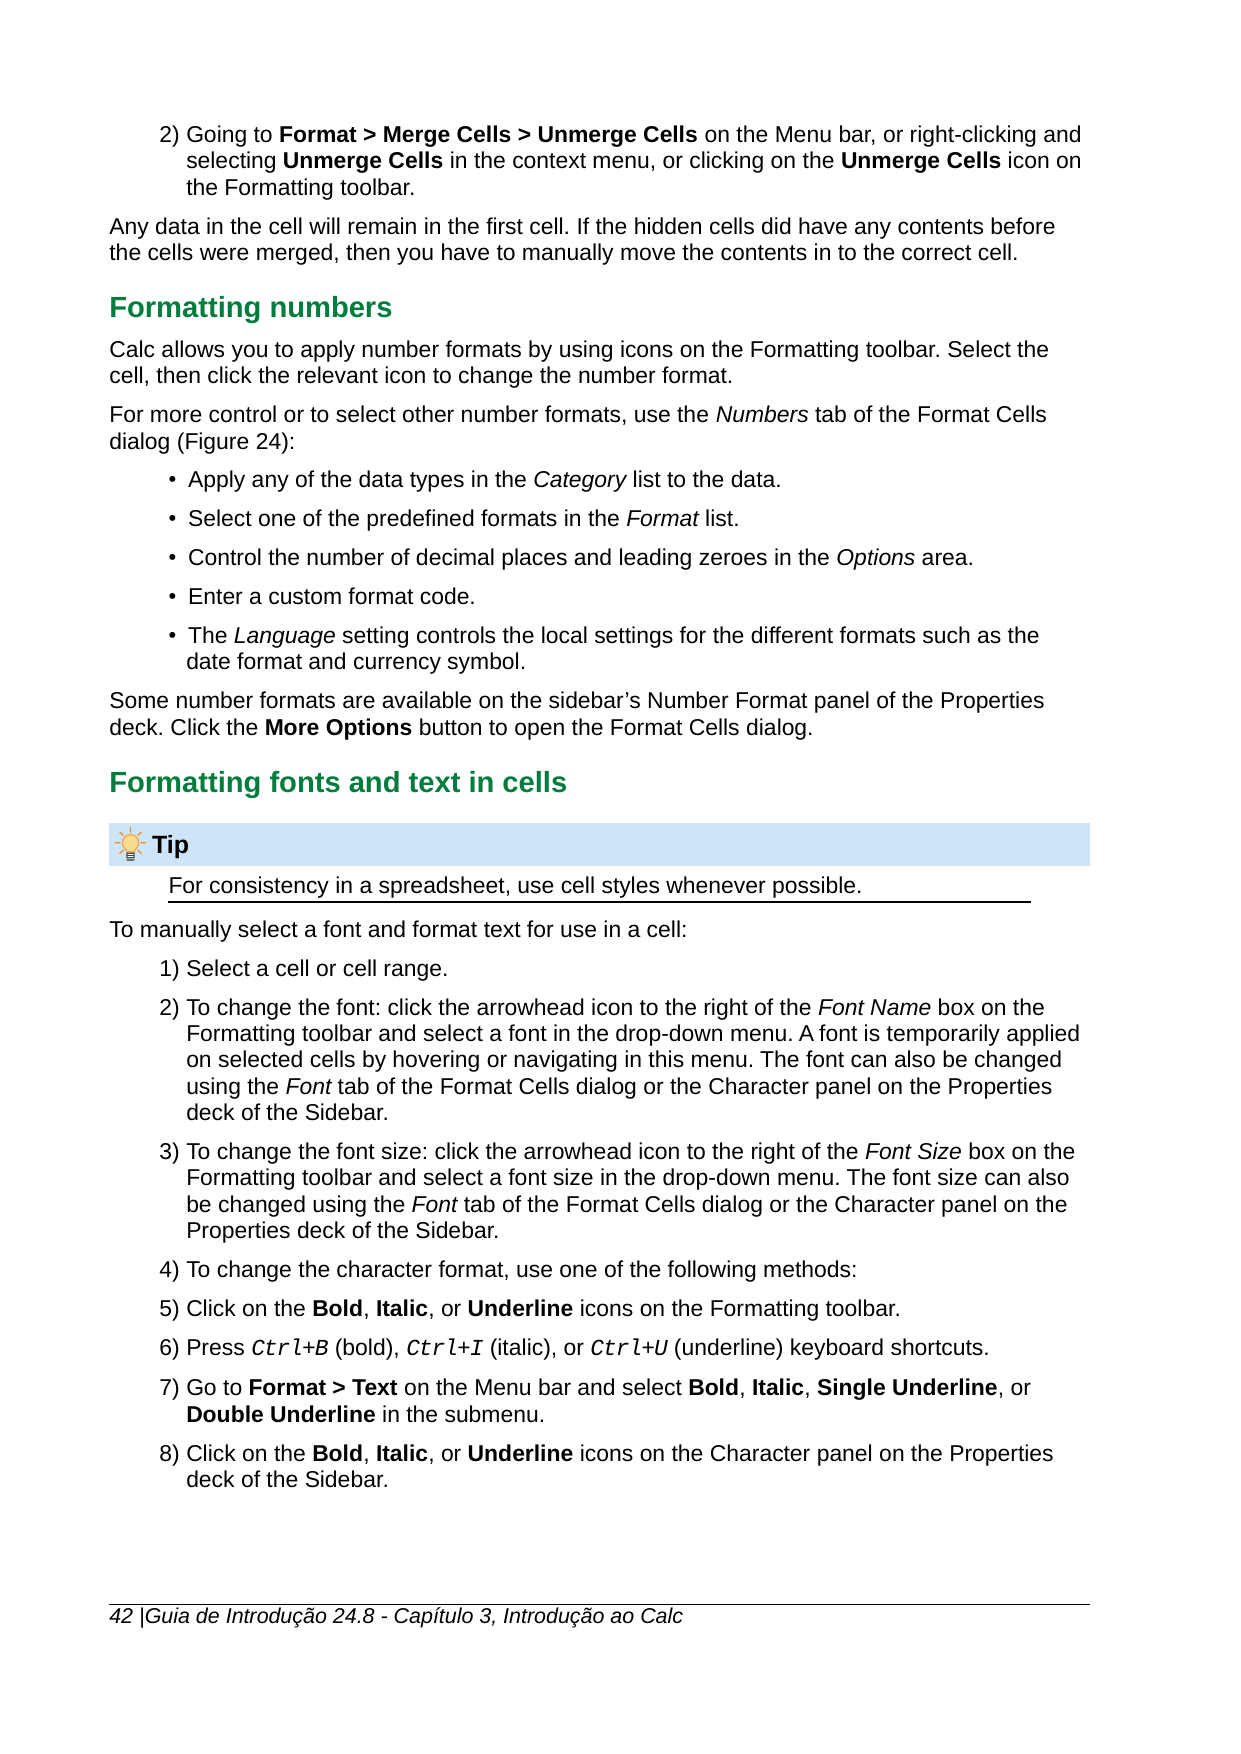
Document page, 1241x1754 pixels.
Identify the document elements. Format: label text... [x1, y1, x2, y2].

text Some number formats are available on the sidebar’s Number Format panel of the Properties deck. Click the More Options button to open the Format Cells dialog. [109, 687, 1090, 740]
list To change the character format, use one of the following methods: [186, 1256, 1090, 1282]
list Going to Format > Merge Cells > Unmerge Cells on the Menu bar, or right-clicking and selecting Unmerge Cells in the context menu, or clicking on the Unmerge Cells icon on the Formatting toolbar. [186, 121, 1090, 200]
list Click on the Bold, Italic, or Underline icons on the Character panel on the Properties deck of the Sidebar. [186, 1439, 1090, 1492]
list The Language setting controls the local settings for the different formats such as the date format and currency symbol. [168, 622, 1090, 674]
list To manually select a font and format text for use in a cell: [109, 916, 1090, 942]
text Any data in the cell will remain in the first cell. If the hidden cells did have any contents before the cells were merged, then you have to manually move the contents in to the correct cell. [109, 213, 1090, 265]
subtitle Tip [109, 823, 1090, 866]
list Select a cell or cell range. [186, 955, 1090, 981]
list Apply any of the data types in the Category list to the data. [168, 466, 1090, 493]
subtitle Formatting fonts and text in cells [109, 764, 1090, 798]
text For consistency in a spreadsheet, use cell styles whenever possible. [168, 872, 1031, 901]
text Calc allows you to apply number formats by using icons on the Formatting toolbar. Select the cell, then click the relevant icon to change the number format. [109, 336, 1090, 389]
list Click on the Bold, Italic, or Underline icons on the Formatting toolbar. [186, 1295, 1090, 1321]
list Press Ctrl+B (bold), Ctrl+I (italic), or Ctrl+U (underline) keyboard shortcuts. [186, 1333, 1090, 1362]
list Go to Format > Text on the Menu bar and select Bold, Italic, Single Underline, or Double Underline in the submenu. [186, 1374, 1090, 1427]
subtitle Formatting numbers [109, 290, 1090, 324]
list Enter a custom format code. [168, 583, 1090, 609]
list Control the number of decimal places and leading zeroes in the Options area. [168, 544, 1090, 571]
list To change the font: click the arrowhead icon to the right of the Font Name box on the Formatting toolbar and select a font in the drop-down menu. A font is temporarily applied on selected cells by hovering or navigating in this menu. The font can also be changed using the Font tab of the Format Cells dialog or the Character panel on the Properties deck of the Sidebar. [186, 994, 1090, 1125]
list To change the font size: click the arrowhead icon to the right of the Font Size box on the Formatting toolbar and select a font size in the drop-down menu. The font size can also be changed using the Font tab of the Format Cells dialog or the Character panel on the Properties deck of the Sidebar. [186, 1138, 1090, 1243]
list Select one of the predefined formats in the Format list. [168, 505, 1090, 532]
list For more control or to select other number formats, use the Numbers tab of the Format Cells dialog (Figure 24): [109, 401, 1090, 454]
